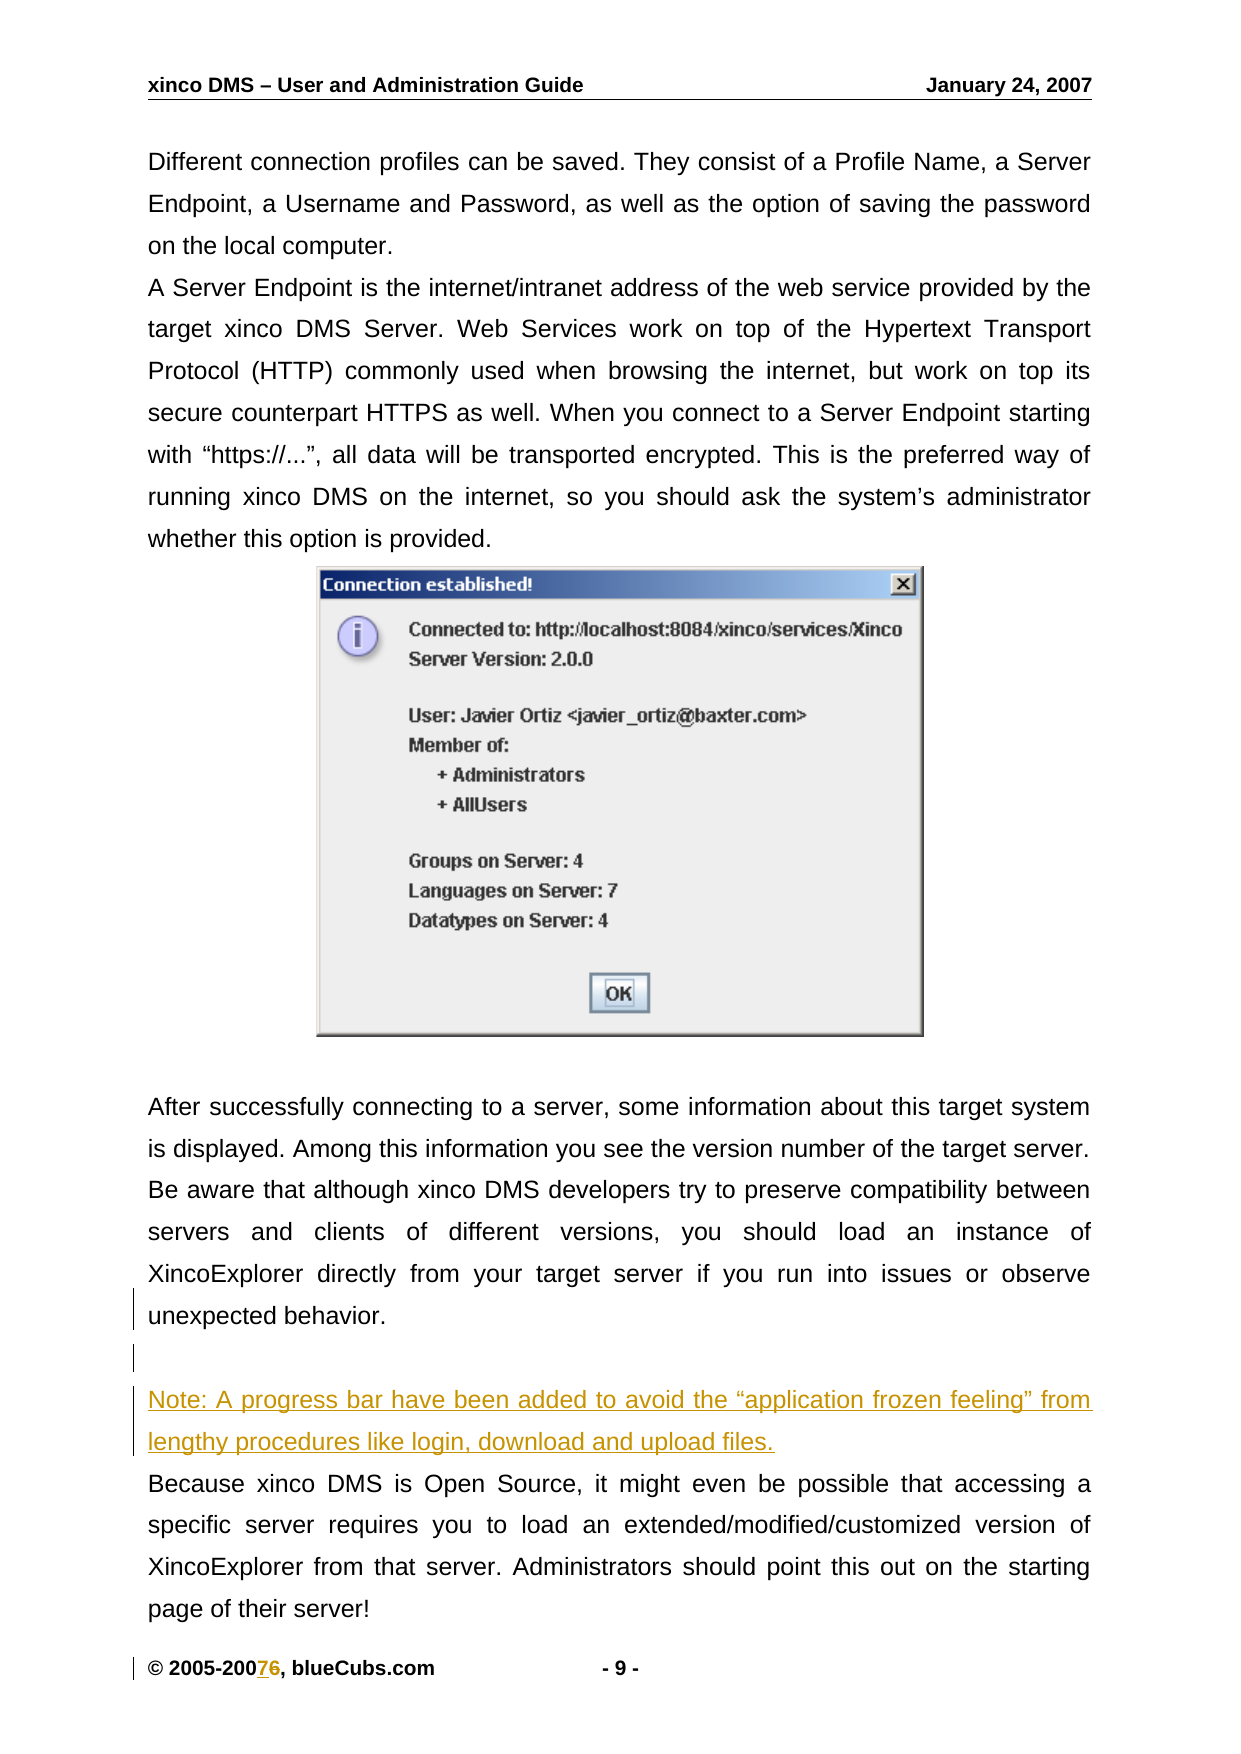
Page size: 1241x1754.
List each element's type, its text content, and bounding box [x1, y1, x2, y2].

text lengthy procedures like login, download and upload files. [148, 1411, 1092, 1456]
text A Server Endpoint is the internet/intranet address of the web service provided by the target xinco DMS Server. Web Services work on top of the Hypertext Transport Protocol (HTTP) commonly used when browsing the internet, but work on top its secure counterpart HTTPS as well. When you connect to a Server Endpoint starting with “https://...”, all data will be transported encrypted. This is the preferred way of running xinco DMS on the internet, so you should ask the system’s administrator whether this option is provided. [148, 273, 1092, 552]
picture [316, 566, 924, 1037]
text Note: A progress bar have been added to avoid the “application frozen feeling” from [148, 1386, 1092, 1410]
text After successfully connecting to a server, some information about this target system is displayed. Among this information you see the version number of the target server. Be aware that although xinco DMS developers try to preserve compatibility between servers and clients of different versions, you should load an instance of XincoExplorer directly from your target server if you run into issues or observe unexpected behavior. [148, 1093, 1092, 1330]
text Because xinco DMS is Open Source, it might even be possible that accessing a specific server requires you to load an extended/modified/customized version of XincoExplorer from that server. Administrators should point this out on the starting page of their server! [148, 1469, 1092, 1623]
text Different connection profiles can be saved. They consist of a Profile Name, a Server Endpoint, a Username and Password, as well as the option of saving the password on the local computer. [148, 148, 1092, 259]
